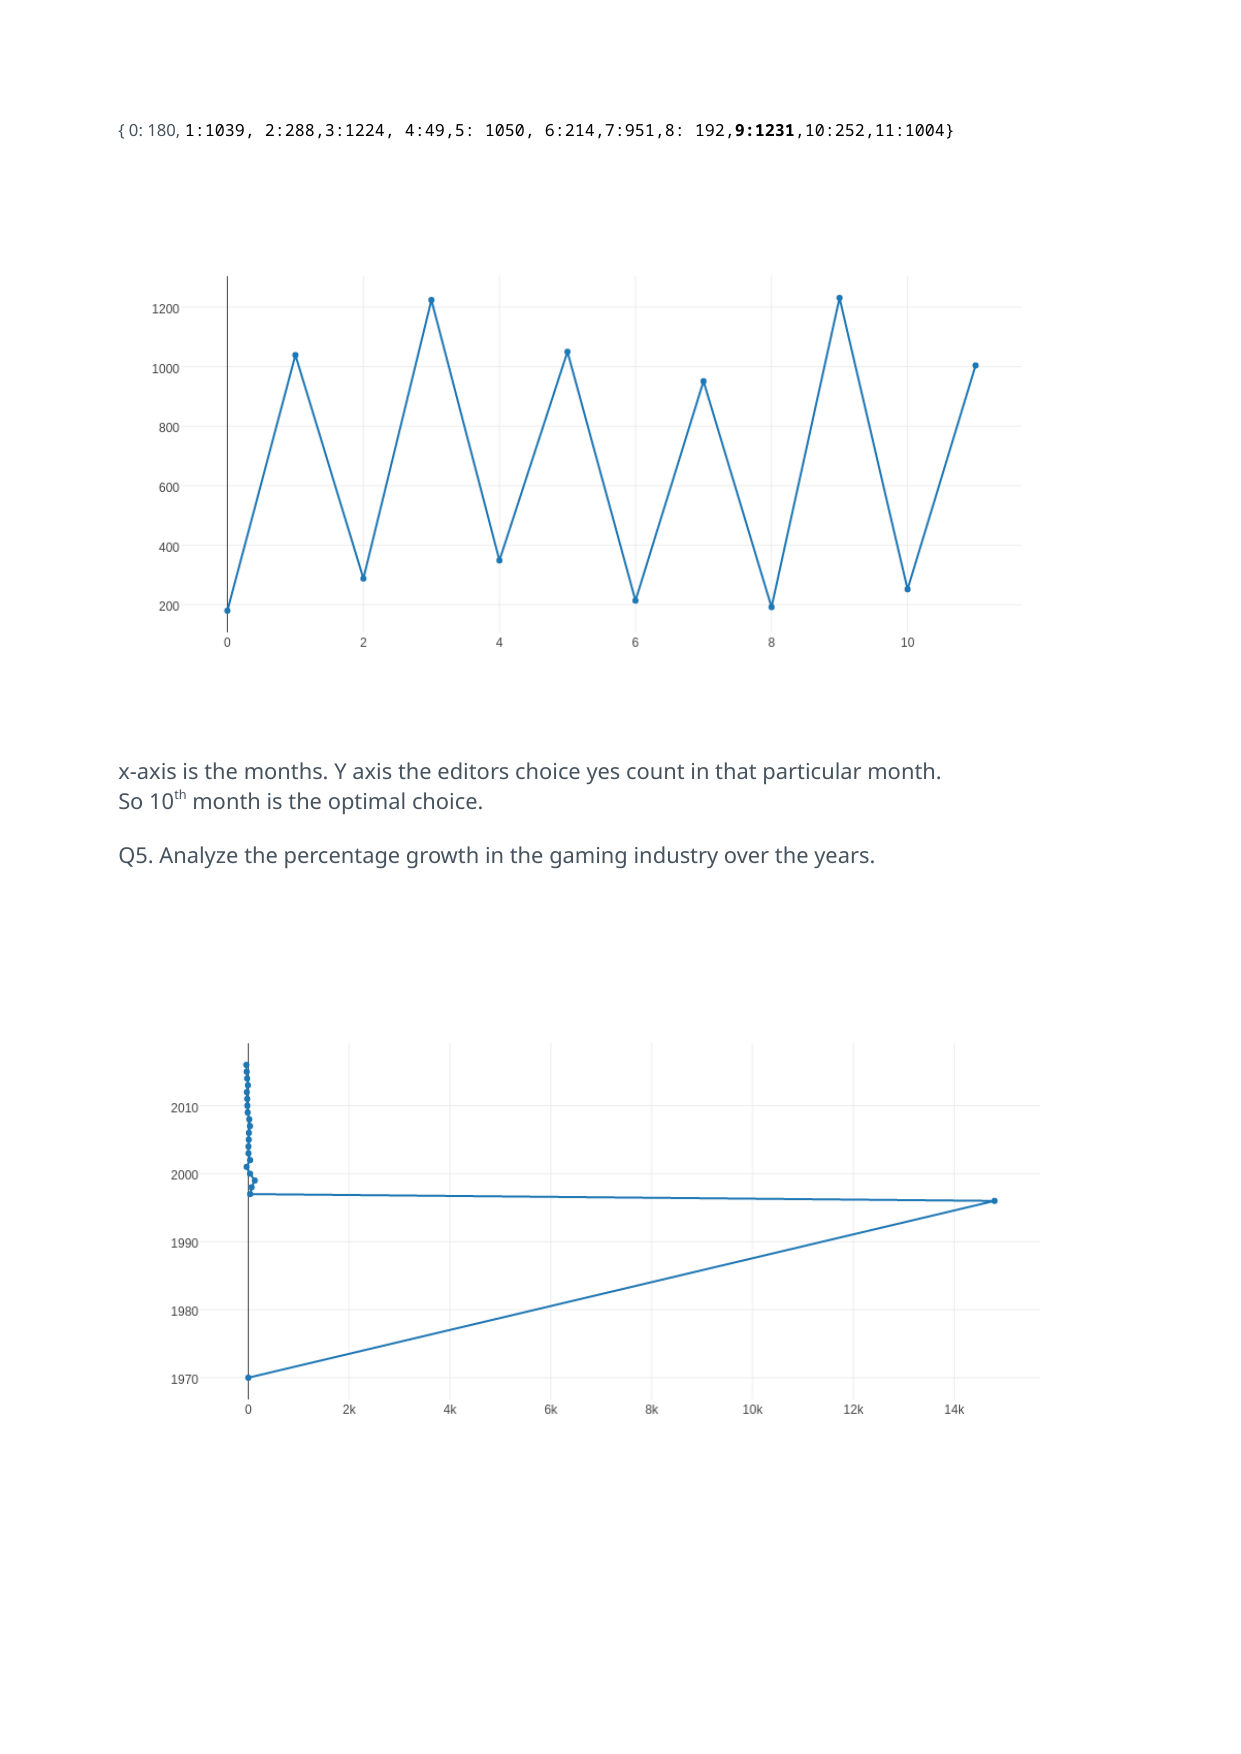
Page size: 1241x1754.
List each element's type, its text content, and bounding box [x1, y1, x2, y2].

text So 10th month is the optimal choice. [118, 786, 1122, 816]
picture [99, 173, 1104, 715]
text { 0: 180, 1:1039, 2:288,3:1224, 4:49,5: 1050, 6:214,7:951,8: 192,9:1231,10:252,11:1004} [118, 118, 1122, 141]
text x-axis is the months. Y axis the editors choice yes count in that particular month. [118, 756, 1122, 786]
picture [118, 940, 1123, 1482]
text Q5. Analyze the percentage growth in the gaming industry over the years. [118, 839, 1122, 869]
